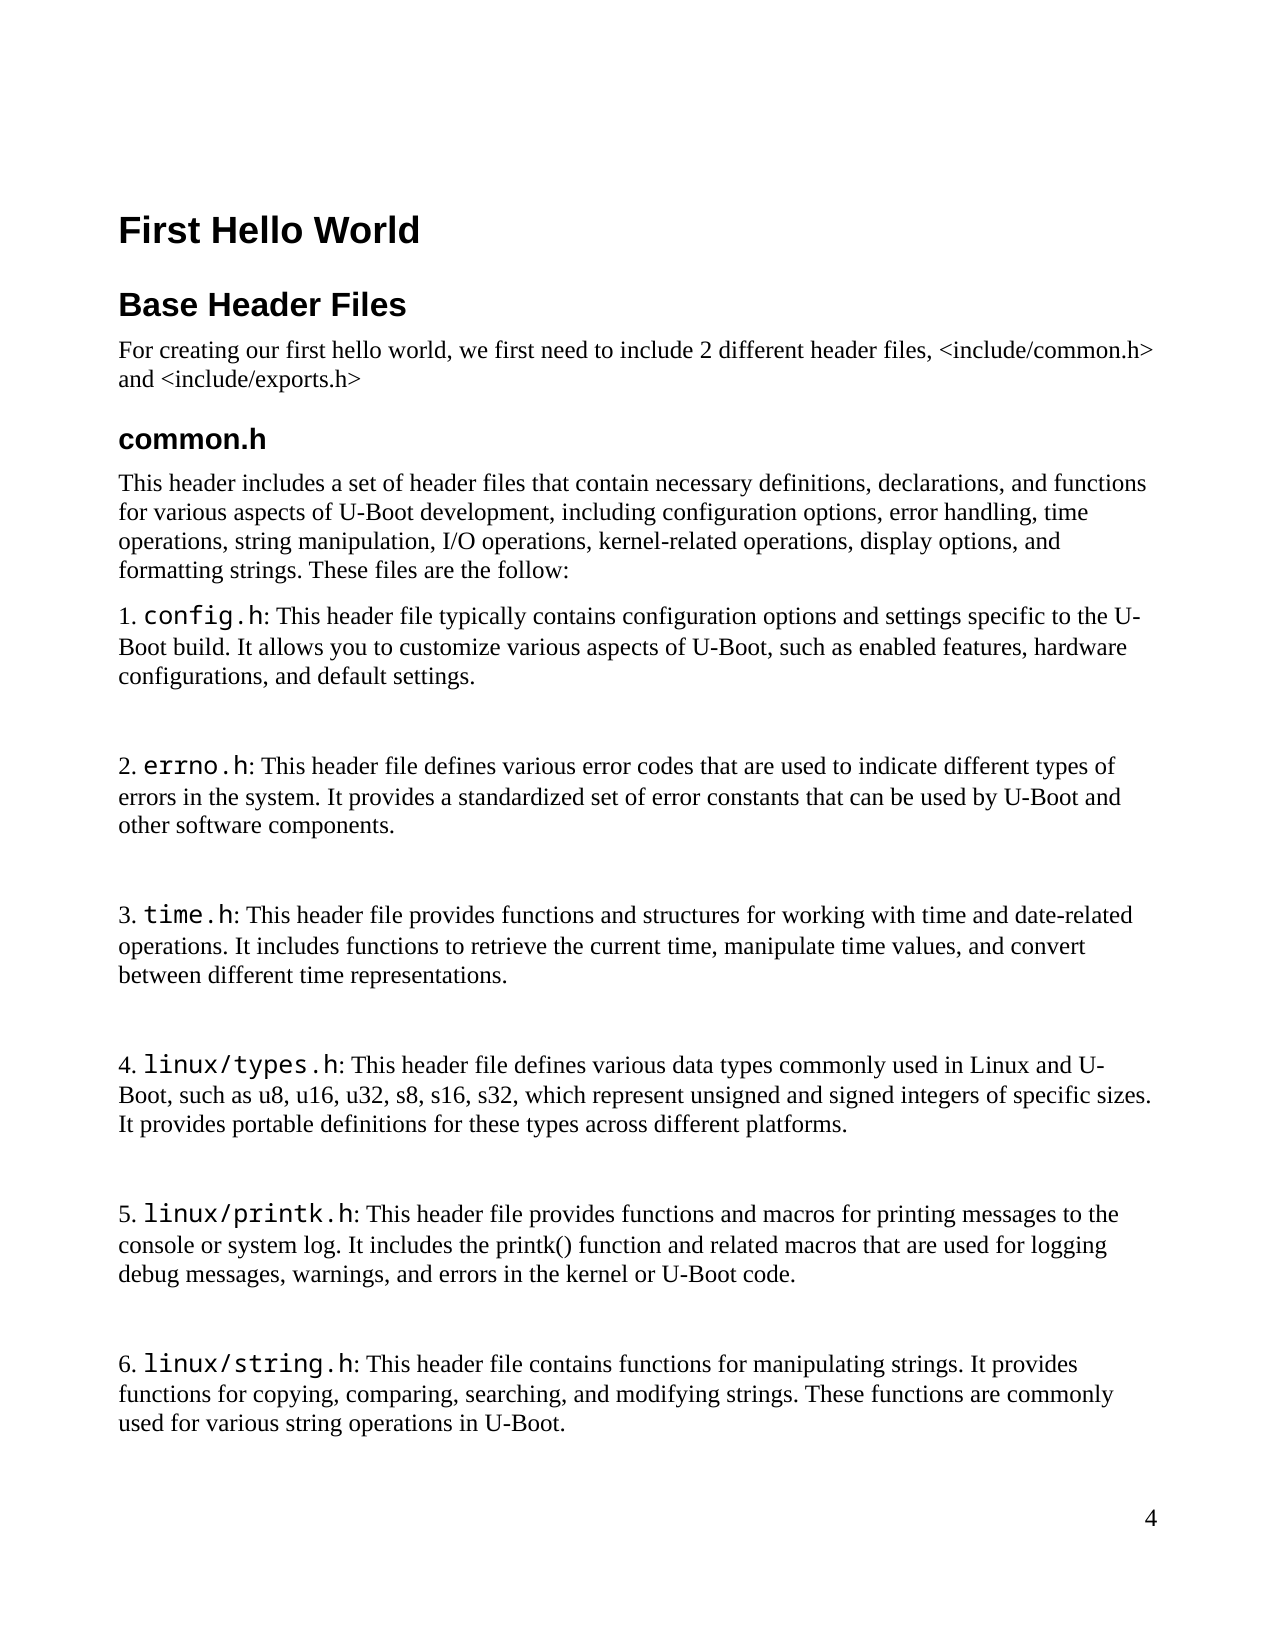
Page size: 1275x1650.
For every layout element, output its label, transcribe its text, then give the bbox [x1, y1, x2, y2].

text 6. linux/string.h: This header file contains functions for manipulating strings. It provides functions for copying, comparing, searching, and modifying strings. These functions are commonly used for various string operations in U-Boot. [118, 1345, 1157, 1437]
text 1. config.h: This header file typically contains configuration options and settings specific to the U-Boot build. It allows you to customize various aspects of U-Boot, such as enabled features, hardware configurations, and default settings. [118, 598, 1157, 689]
text 4. linux/types.h: This header file defines various data types commonly used in Linux and U-Boot, such as u8, u16, u32, s8, s16, s32, which represent unsigned and signed integers of specific sizes. It provides portable definitions for these types across different platforms. [118, 1046, 1157, 1138]
text 5. linux/printk.h: This header file provides functions and macros for printing messages to the console or system log. It includes the printk() function and related macros that are used for logging debug messages, warnings, and errors in the kernel or U-Boot code. [118, 1196, 1157, 1287]
text For creating our first hello world, we first need to include 2 different header files, <include/common.h> and <include/exports.h> [118, 336, 1157, 393]
subtitle common.h [118, 422, 1157, 456]
subtitle First Hello World [118, 207, 1157, 251]
text This header includes a set of header files that contain necessary definitions, declarations, and functions for various aspects of U-Boot development, including configuration options, error handling, time operations, string manipulation, I/O operations, kernel-related operations, display options, and formatting strings. These files are the follow: [118, 468, 1157, 583]
text 2. errno.h: This header file defines various error codes that are used to indicate different types of errors in the system. It provides a standardized set of error constants that can be used by U-Boot and other software components. [118, 747, 1157, 839]
subtitle Base Header Files [118, 284, 1157, 323]
text 3. time.h: This header file provides functions and structures for working with time and date-related operations. It includes functions to retrieve the current time, manipulate time values, and convert between different time representations. [118, 897, 1157, 988]
